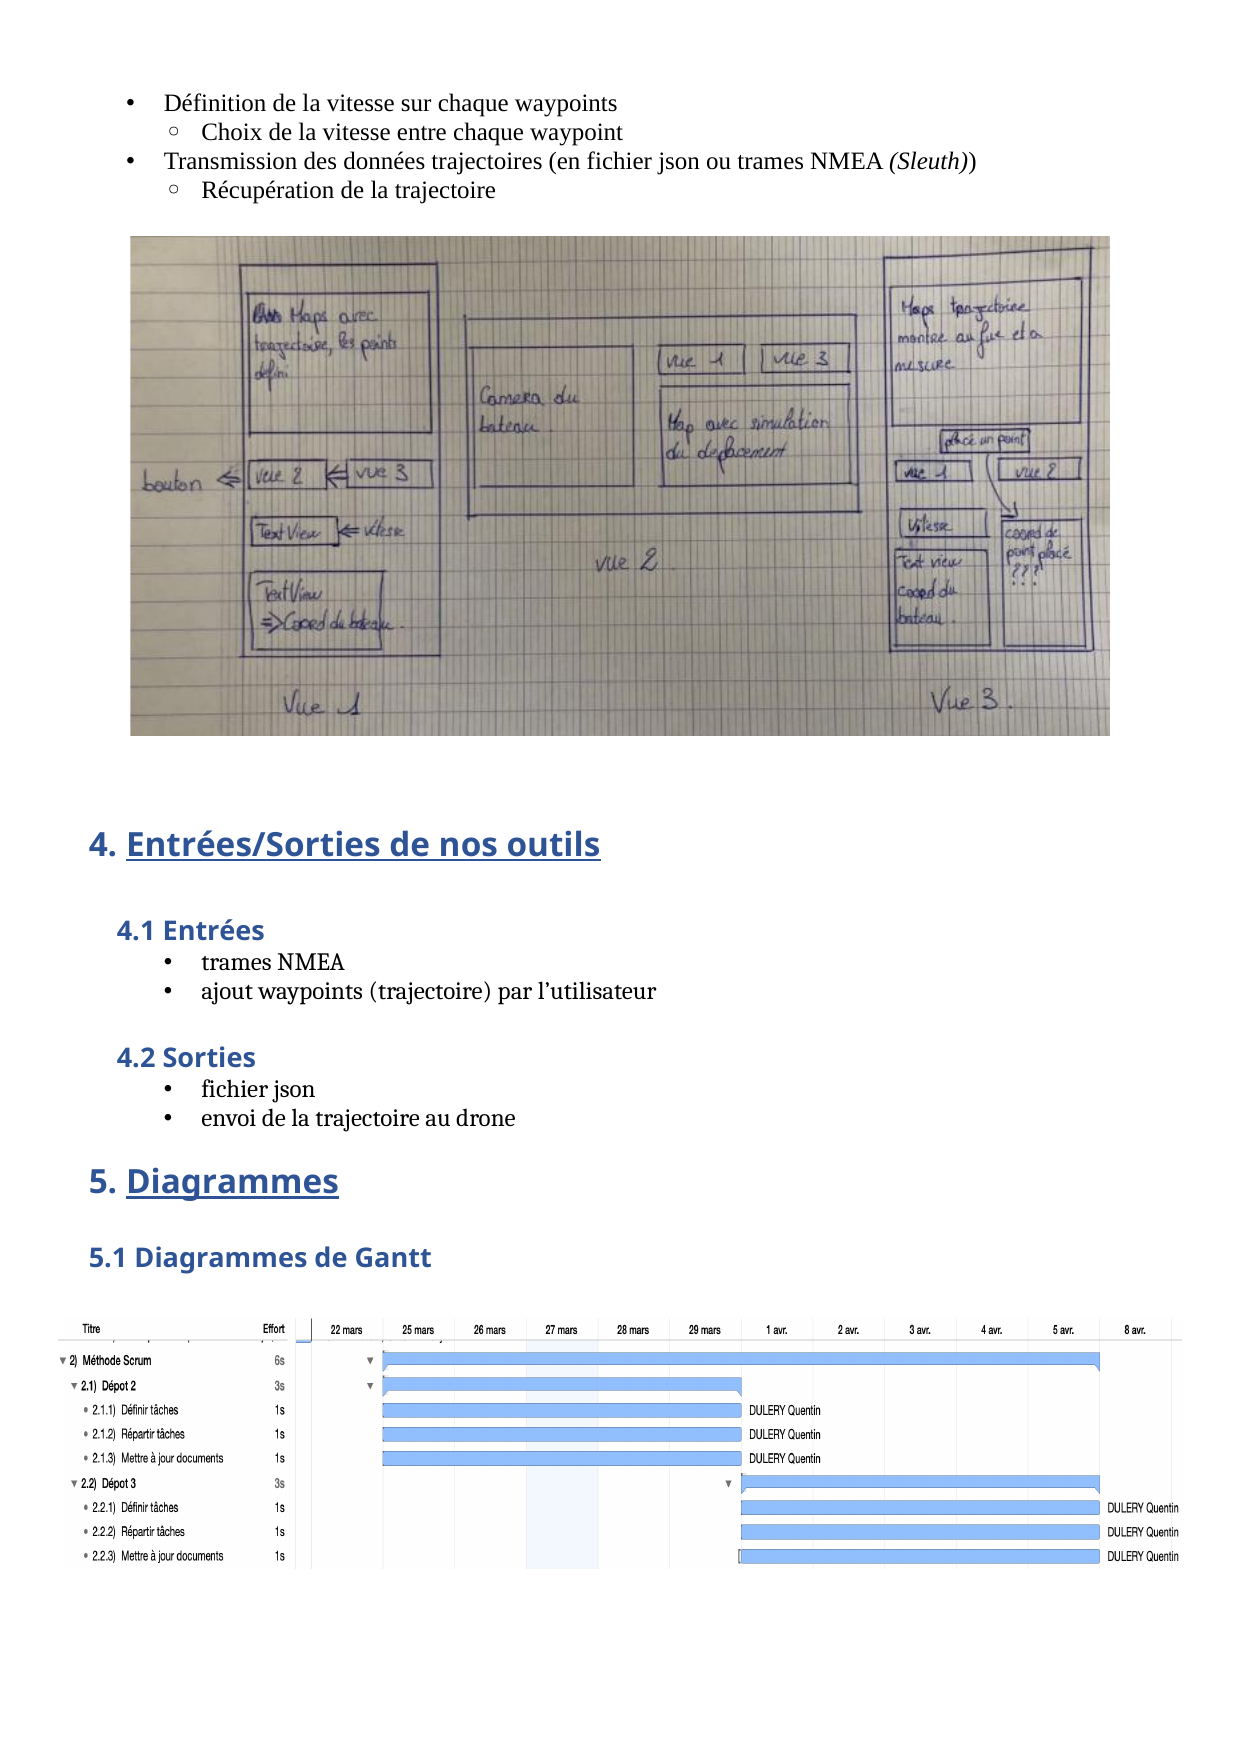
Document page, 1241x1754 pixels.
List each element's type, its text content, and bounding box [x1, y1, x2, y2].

subtitle 5.1 Diagrammes de Gantt [88, 1238, 1152, 1275]
subtitle 4.1 Entrées [88, 911, 1152, 948]
subtitle 4.2 Sorties [88, 1038, 1152, 1075]
subtitle 5. Diagrammes [88, 1158, 1152, 1203]
list fichier json [163, 1075, 1152, 1104]
list Transmission des données trajectoires (en fichier json ou trames NMEA (Sleuth)) [126, 146, 1152, 175]
list Définition de la vitesse sur chaque waypoints [126, 88, 1152, 117]
picture [130, 236, 1110, 736]
list ajout waypoints (trajectoire) par l’utilisateur [163, 977, 1152, 1006]
subtitle 4. Entrées/Sorties de nos outils [88, 821, 1152, 866]
list envoi de la trajectoire au drone [163, 1104, 1152, 1133]
list trames NMEA [163, 948, 1152, 977]
list Récupération de la trajectoire [163, 175, 1152, 203]
list Choix de la vitesse entre chaque waypoint [163, 117, 1152, 146]
picture [58, 1316, 1183, 1569]
